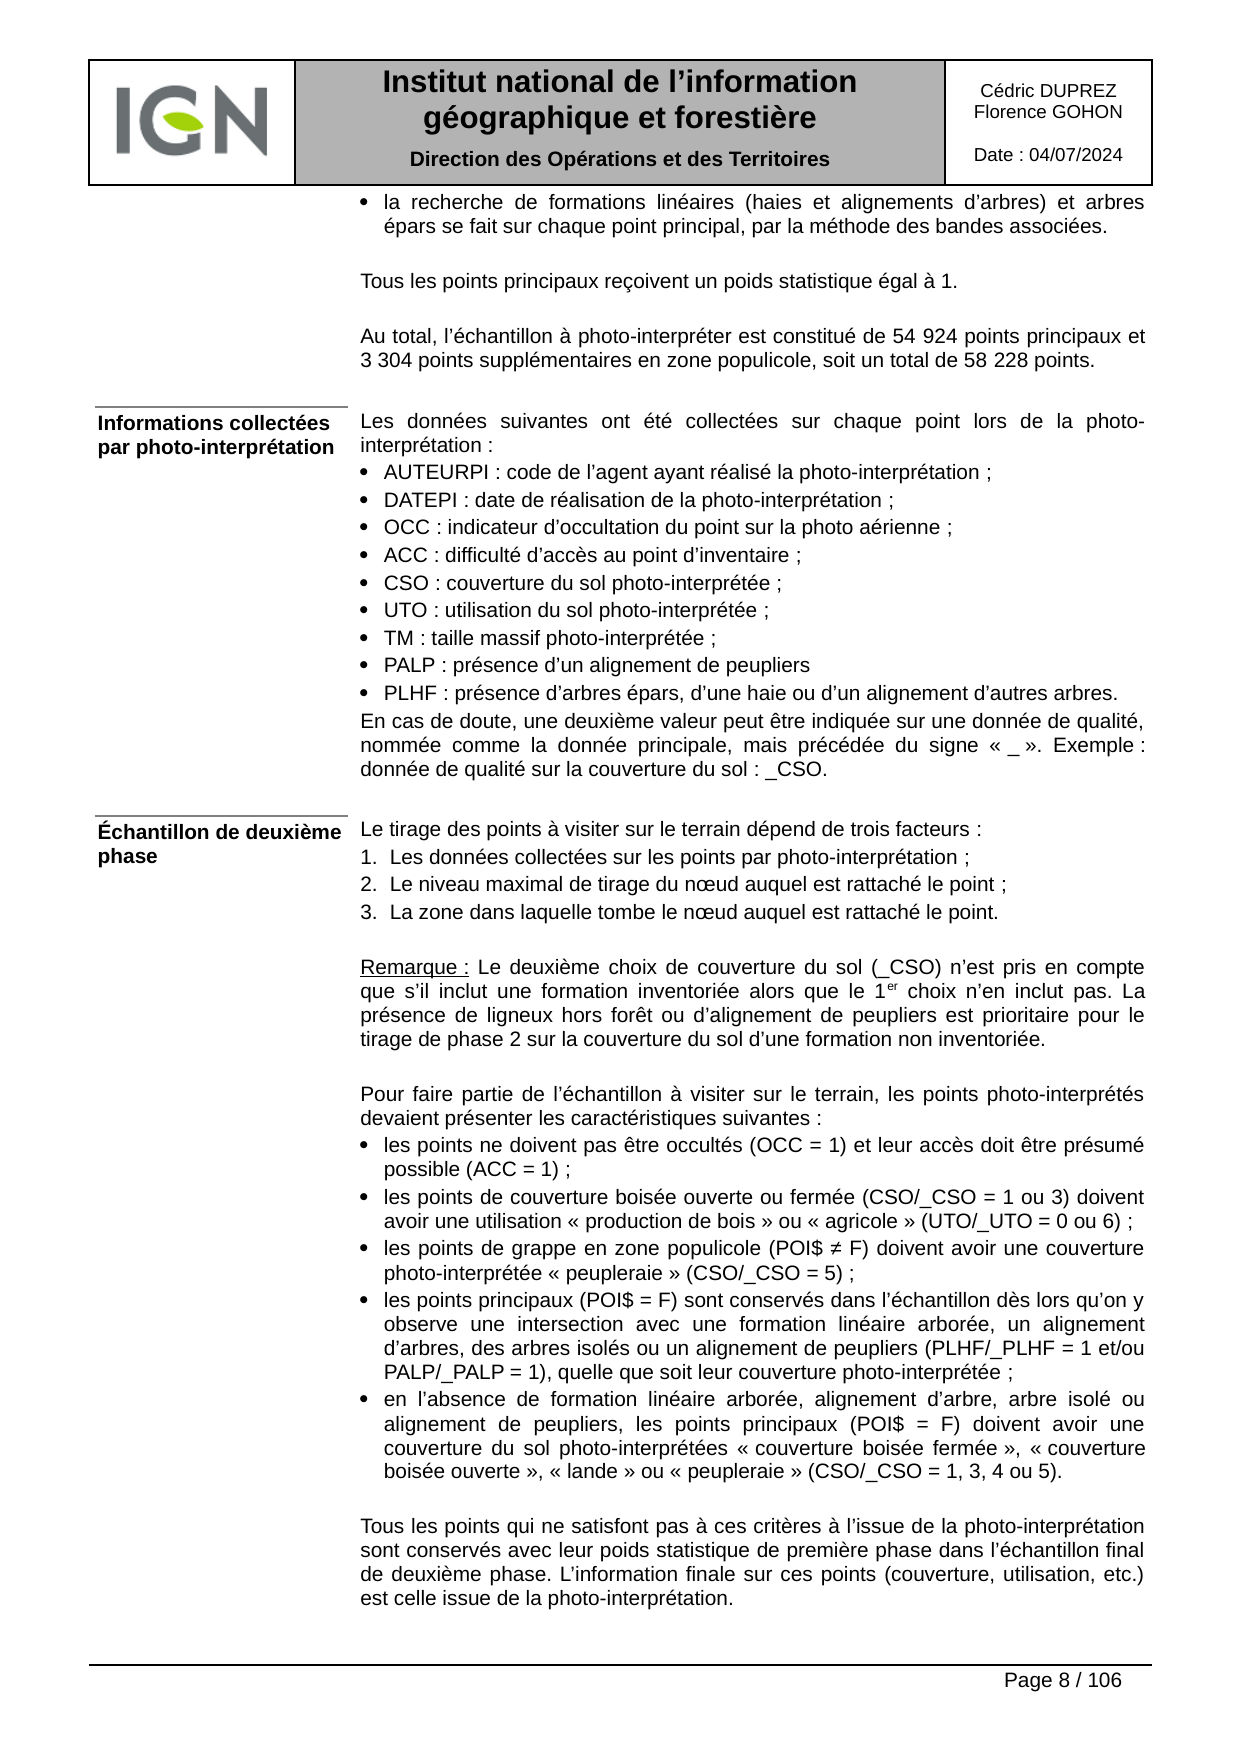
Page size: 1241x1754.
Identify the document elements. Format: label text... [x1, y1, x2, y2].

table_cell Échantillon de deuxième phase [89, 814, 354, 1643]
table_cell Pour constituer l’échantillon initial à photo-interpréter, les règles suivantes ont été appliquées : tous les nœuds sur le territoire de la première fraction annuelle de la grille décennale (INCREF = 0) définissent un point de l’échantillon à photo-interpréter ; à l’issue d’un croisement entre les nœuds et la couche des zones populicoles, pour tout nœud en zone populicole, on lui associe 15 points selon un maillage de quatre points par quatre points, avec 250 m entre chaque point, représenté comme suit : Le point principal, correspondant au nœud, est celui ayant la lettre F (donnée POI$) ; ces points sont de nouveau croisés avec la couche des zones populicoles, et tout point supplémentaire situé en zone populicole est conservé pour photo-interprétation ; la recherche de formations linéaires (haies et alignements d’arbres) et arbres épars se fait sur chaque point principal, par la méthode des bandes associées. Tous les points principaux reçoivent un poids statistique égal à 1. Au total, l’échantillon à photo-interpréter est constitué de 54 924 points principaux et 3 304 points supplémentaires en zone populicole, soit un total de 58 228 points. [354, 186, 1152, 405]
picture [91, 62, 293, 180]
table_cell Le tirage des points à visiter sur le terrain dépend de trois facteurs : Les données collectées sur les points par photo-interprétation ; Le niveau maximal de tirage du nœud auquel est rattaché le point ; La zone dans laquelle tombe le nœud auquel est rattaché le point. Remarque : Le deuxième choix de couverture du sol (_CSO) n’est pris en compte que s’il inclut une formation inventoriée alors que le 1er choix n’en inclut pas. La présence de ligneux hors forêt ou d’alignement de peupliers est prioritaire pour le tirage de phase 2 sur la couverture du sol d’une formation non inventoriée. Pour faire partie de l’échantillon à visiter sur le terrain, les points photo-interprétés devaient présenter les caractéristiques suivantes : les points ne doivent pas être occultés (OCC = 1) et leur accès doit être présumé possible (ACC = 1) ; les points de couverture boisée ouverte ou fermée (CSO/_CSO = 1 ou 3) doivent avoir une utilisation « production de bois » ou « agricole » (UTO/_UTO = 0 ou 6) ; les points de grappe en zone populicole (POI$ ≠ F) doivent avoir une couverture photo-interprétée « peupleraie » (CSO/_CSO = 5) ; les points principaux (POI$ = F) sont conservés dans l’échantillon dès lors qu’on y observe une intersection avec une formation linéaire arborée, un alignement d’arbres, des arbres isolés ou un alignement de peupliers (PLHF/_PLHF = 1 et/ou PALP/_PALP = 1), quelle que soit leur couverture photo-interprétée ; en l’absence de formation linéaire arborée, alignement d’arbre, arbre isolé ou alignement de peupliers, les points principaux (POI$ = F) doivent avoir une couverture du sol photo-interprétées « couverture boisée fermée », « couverture boisée ouverte », « lande » ou « peupleraie » (CSO/_CSO = 1, 3, 4 ou 5). Tous les points qui ne satisfont pas à ces critères à l’issue de la photo-interprétation sont conservés avec leur poids statistique de première phase dans l’échantillon final de deuxième phase. L’information finale sur ces points (couverture, utilisation, etc.) est celle issue de la photo-interprétation. [354, 814, 1152, 1643]
table_cell Les données suivantes ont été collectées sur chaque point lors de la photo-interprétation : AUTEURPI : code de l’agent ayant réalisé la photo-interprétation ; DATEPI : date de réalisation de la photo-interprétation ; OCC : indicateur d’occultation du point sur la photo aérienne ; ACC : difficulté d’accès au point d’inventaire ; CSO : couverture du sol photo-interprétée ; UTO : utilisation du sol photo-interprétée ; TM : taille massif photo-interprétée ; PALP : présence d’un alignement de peupliers PLHF : présence d’arbres épars, d’une haie ou d’un alignement d’autres arbres. En cas de doute, une deuxième valeur peut être indiquée sur une donnée de qualité, nommée comme la donnée principale, mais précédée du signe « _ ». Exemple : donnée de qualité sur la couverture du sol : _CSO. [354, 405, 1152, 814]
table_cell [89, 186, 354, 405]
table_cell Informations collectées par photo-interprétation [89, 405, 354, 814]
